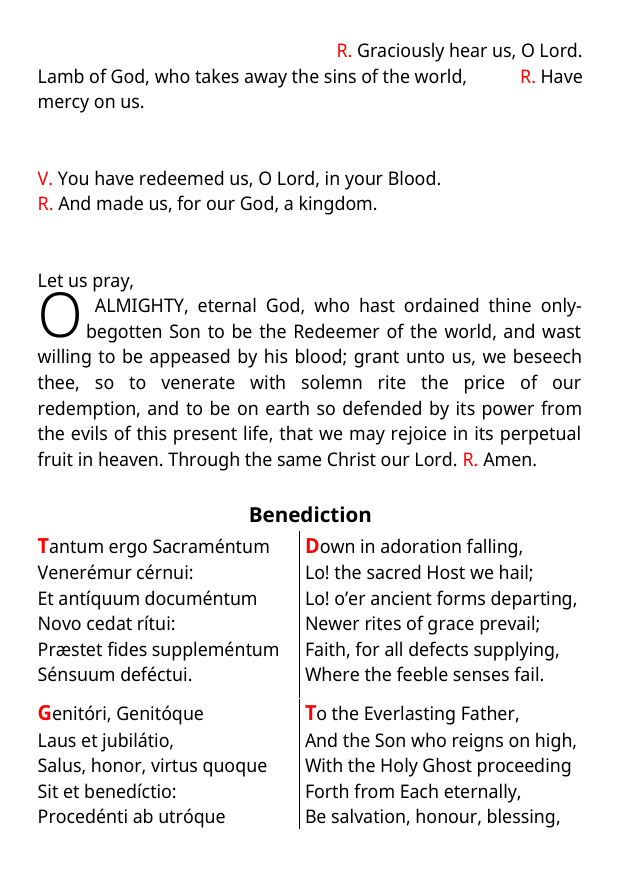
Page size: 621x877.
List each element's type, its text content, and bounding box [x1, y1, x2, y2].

text R. Graciously hear us, O Lord. [37, 37, 583, 63]
text Let us pray, [37, 267, 583, 293]
table_cell To the Everlasting Father, And the Son who reigns on high, With the Holy Ghost proceeding Forth from Each eternally, Be salvation, honour, blessing, [300, 699, 583, 829]
table_header Tantum ergo Sacraméntum Venerémur cérnui: Et antíquum documéntum Novo cedat rítui: Præstet fides suppleméntum Sénsuum deféctui. [38, 531, 299, 687]
text Lamb of God, who takes away the sins of the world, R. Have mercy on us. [37, 63, 583, 114]
table_header Down in adoration falling, Lo! the sacred Host we hail; Lo! o’er ancient forms departing, Newer rites of grace prevail; Faith, for all defects supplying, Where the feeble senses fail. [300, 531, 583, 687]
table_cell Genitóri, Genitóque Laus et jubilátio, Salus, honor, virtus quoque Sit et benedíctio: Procedénti ab utróque [38, 699, 299, 829]
table_cell [300, 687, 583, 698]
text V. You have redeemed us, O Lord, in your Blood. [37, 165, 583, 191]
text R. And made us, for our God, a kingdom. [37, 191, 583, 216]
text Benediction [37, 500, 583, 528]
table_cell [38, 687, 299, 698]
text O ALMIGHTY, eternal God, who hast ordained thine only-begotten Son to be the Redeemer of the world, and wast willing to be appeased by his blood; grant unto us, we beseech thee, so to venerate with solemn rite the price of our redemption, and to be on earth so defended by its power from the evils of this present life, that we may rejoice in its perpetual fruit in heaven. Through the same Christ our Lord. R. Amen. [37, 293, 583, 471]
